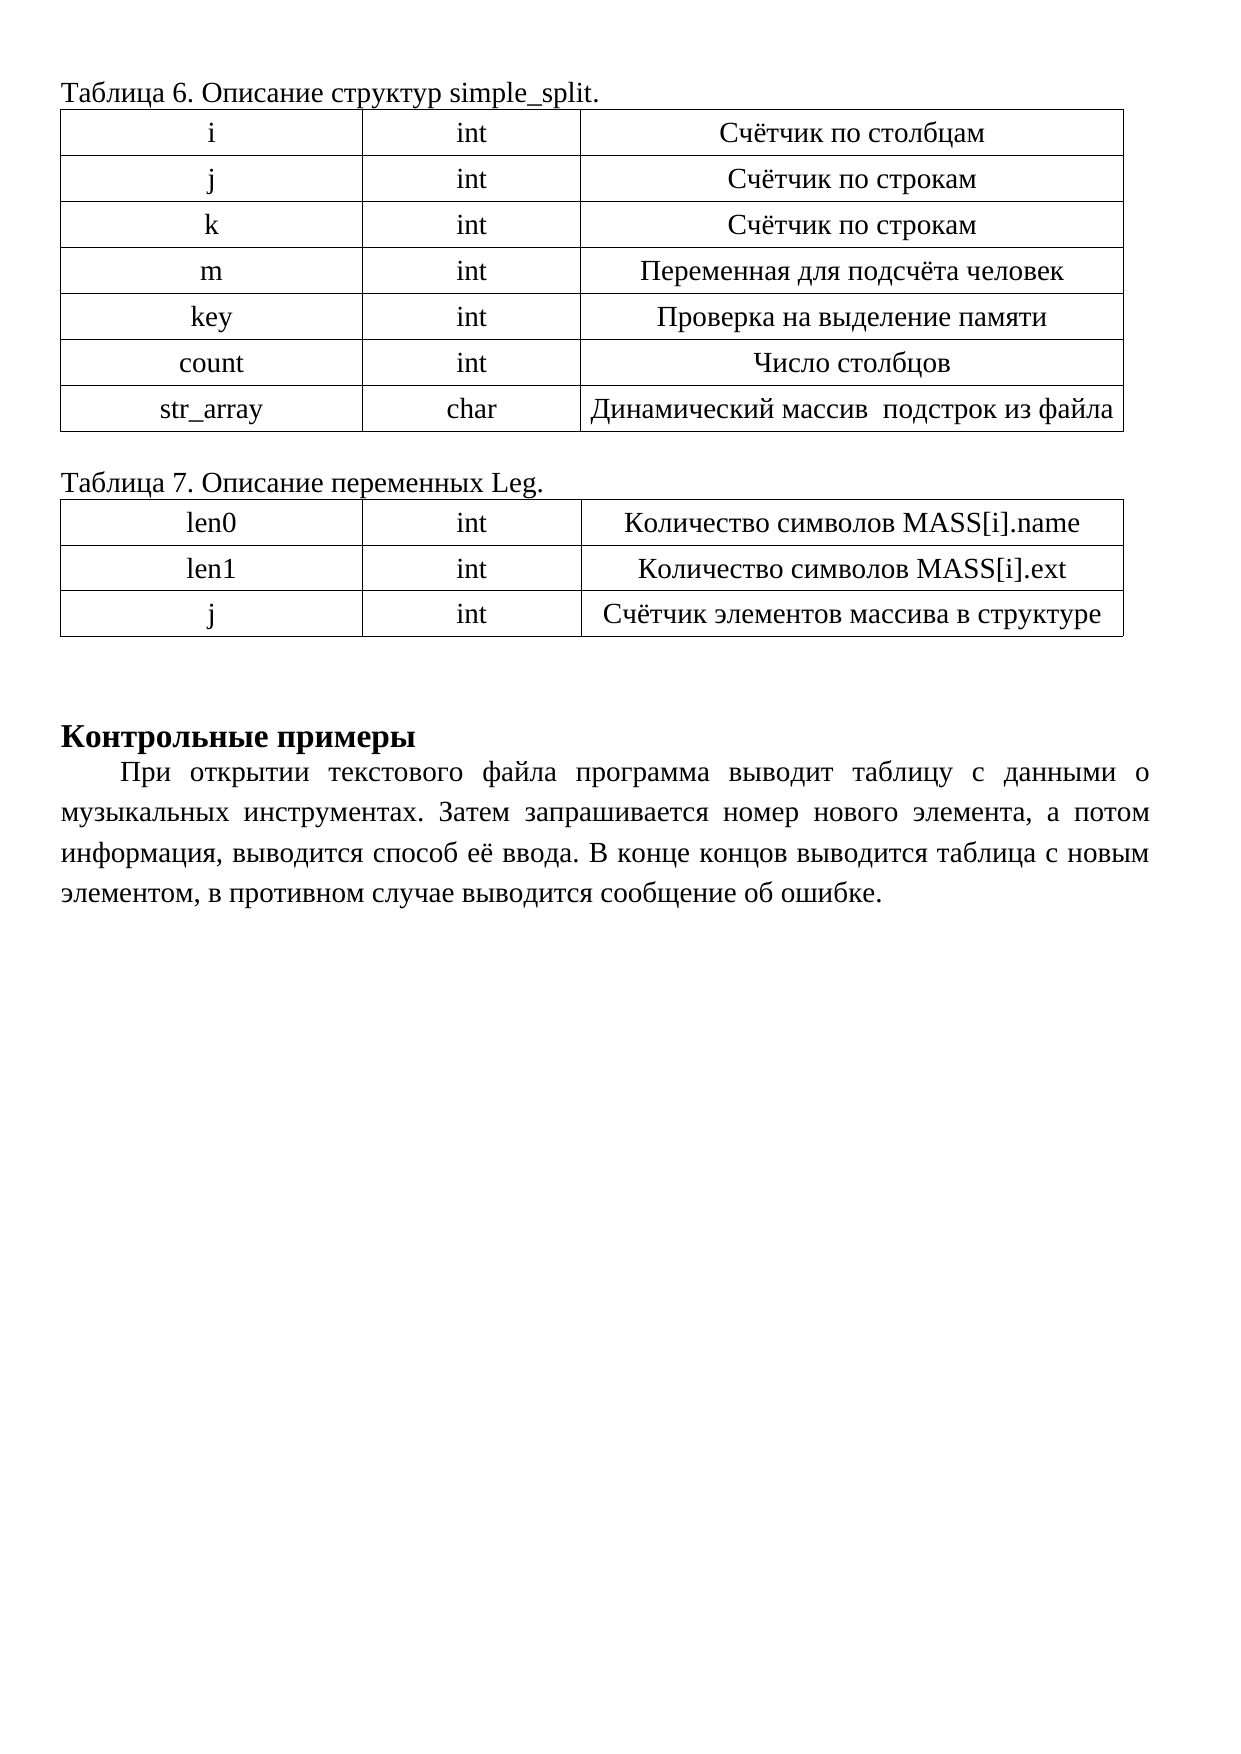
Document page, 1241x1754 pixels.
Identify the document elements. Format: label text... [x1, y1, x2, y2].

table_cell int [363, 340, 580, 385]
table_header len0 [61, 500, 362, 544]
table_cell Динамический массив подстрок из файла [581, 386, 1123, 431]
table_cell count [61, 340, 362, 385]
table_header i [61, 110, 362, 154]
table_cell int [363, 202, 580, 247]
table_cell int [363, 294, 580, 339]
subtitle Контрольные примеры [61, 716, 1151, 754]
table_cell j [61, 156, 362, 201]
table_cell key [61, 294, 362, 339]
table_cell int [363, 156, 580, 201]
table_cell Число столбцов [581, 340, 1123, 385]
table_cell char [363, 386, 580, 431]
table_cell Счётчик по строкам [581, 156, 1123, 201]
table_cell int [363, 248, 580, 293]
table_header Счётчик по столбцам [581, 110, 1123, 154]
table_cell Проверка на выделение памяти [581, 294, 1123, 339]
table_cell Счётчик элементов массива в структуре [582, 591, 1123, 636]
table_header int [363, 110, 580, 154]
table_cell int [363, 591, 581, 636]
table_cell m [61, 248, 362, 293]
table_cell j [61, 591, 362, 636]
table_header int [363, 500, 581, 544]
text Таблица 6. Описание структур simple_split. [61, 75, 1151, 108]
table_cell Количество символов MASS[i].ext [582, 546, 1123, 590]
table_cell str_array [61, 386, 362, 431]
table_cell Переменная для подсчёта человек [581, 248, 1123, 293]
text При открытии текстового файла программа выводит таблицу с данными о музыкальных инструментах. Затем запрашивается номер нового элемента, а потом информация, выводится способ её ввода. В конце концов выводится таблица с новым элементом, в противном случае выводится сообщение об ошибке. [61, 754, 1151, 908]
text Таблица 7. Описание переменных Leg. [61, 465, 1151, 499]
table_cell Счётчик по строкам [581, 202, 1123, 247]
table_header Количество символов MASS[i].name [582, 500, 1123, 544]
table_cell int [363, 546, 581, 590]
table_cell len1 [61, 546, 362, 590]
table_cell k [61, 202, 362, 247]
